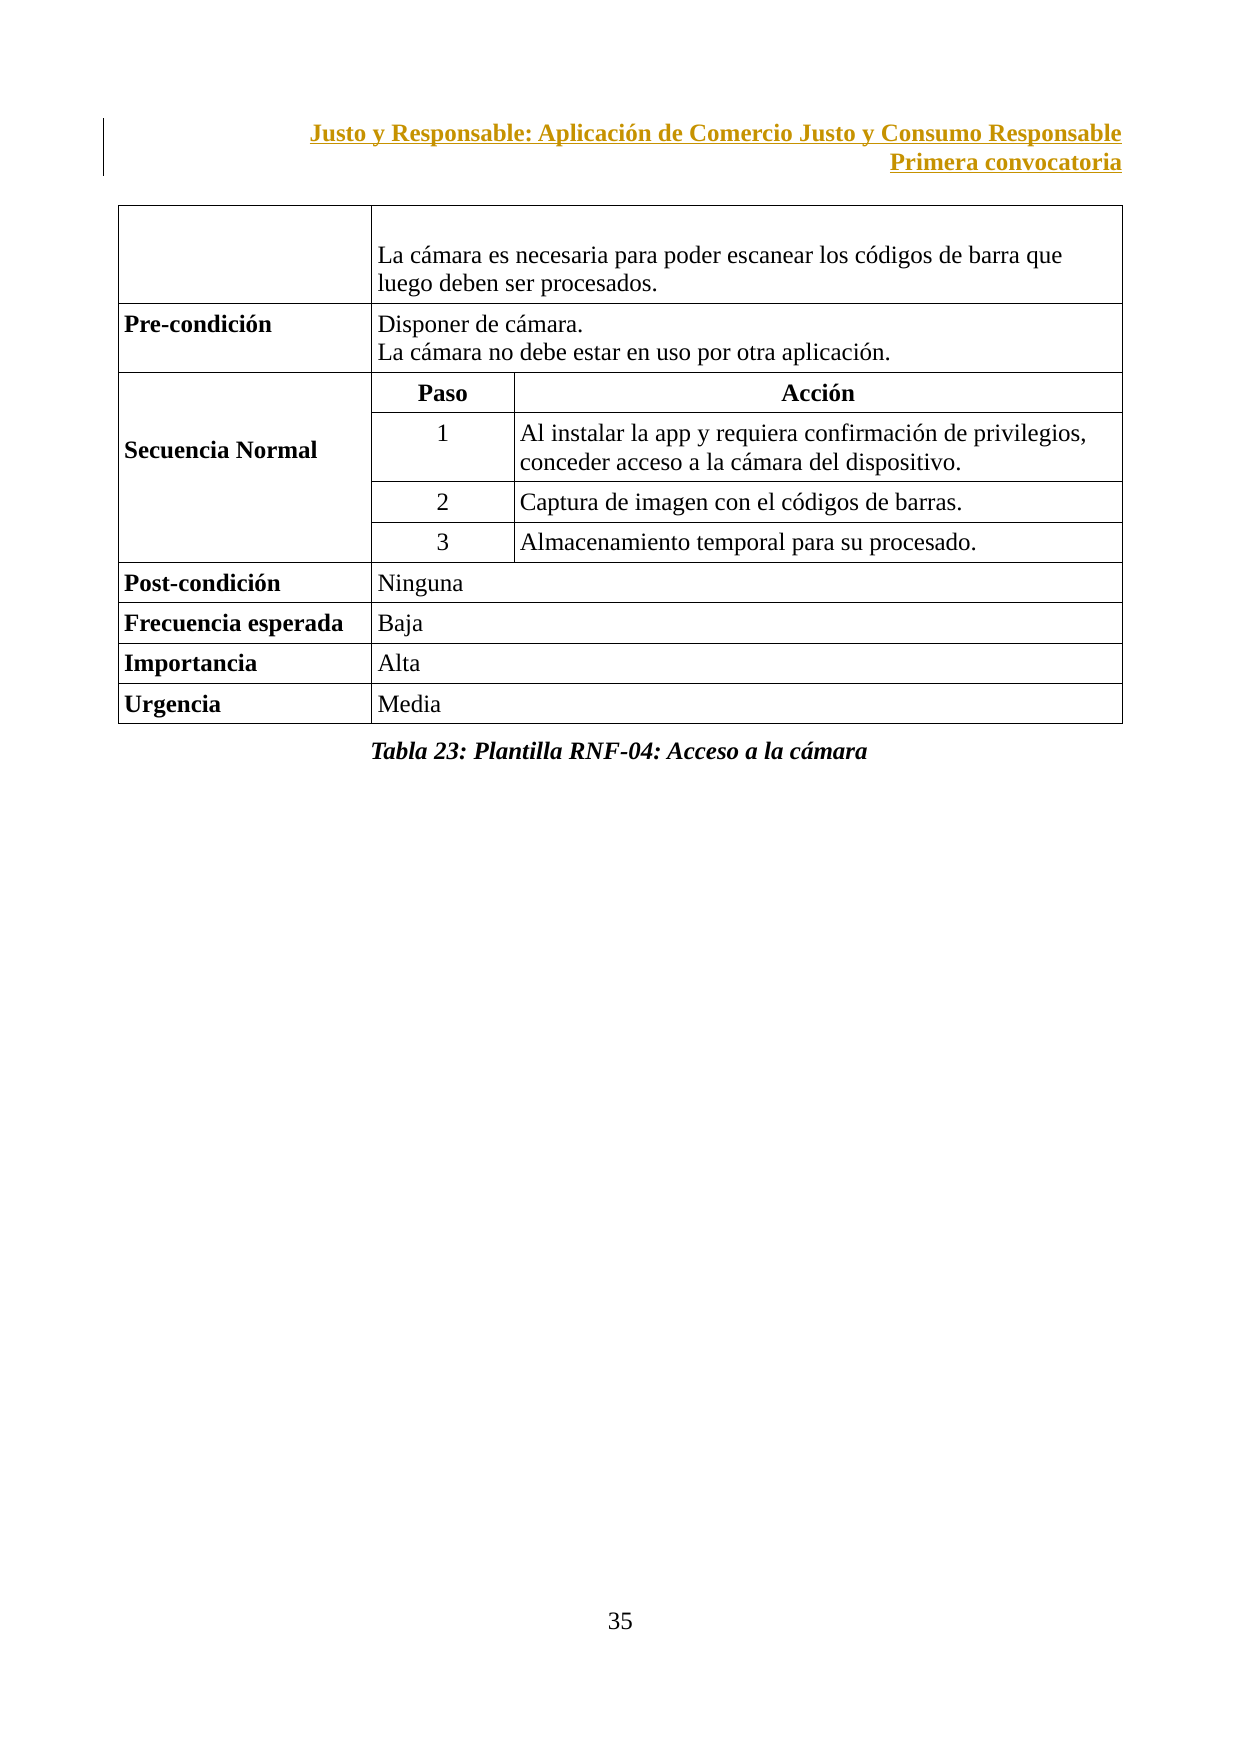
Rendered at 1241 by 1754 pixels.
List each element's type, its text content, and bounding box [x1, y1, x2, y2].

table_cell 1 [372, 413, 514, 481]
table_cell Disponer de cámara. La cámara no debe estar en uso por otra aplicación. [372, 304, 1122, 372]
table_cell Captura de imagen con el códigos de barras. [515, 482, 1122, 522]
table_cell Post-condición [119, 563, 371, 602]
table_cell Acción [515, 373, 1122, 412]
table_cell Frecuencia esperada [119, 603, 371, 643]
table_cell Media [372, 684, 1122, 723]
table_cell 3 [372, 523, 514, 562]
text Tabla 23: Plantilla RNF-04: Acceso a la cámara [118, 736, 1122, 764]
table_cell Almacenamiento temporal para su procesado. [515, 523, 1122, 562]
table_cell Paso [372, 373, 514, 412]
table_cell Al instalar la app y requiera confirmación de privilegios, conceder acceso a la cámara del dispositivo. [515, 413, 1122, 481]
table_cell Ninguna [372, 563, 1122, 602]
table_cell Alta [372, 644, 1122, 683]
table_cell Baja [372, 603, 1122, 643]
table_cell [119, 206, 371, 303]
table_cell Importancia [119, 644, 371, 683]
table_cell Urgencia [119, 684, 371, 723]
table_cell Secuencia Normal [119, 373, 371, 562]
table_cell La cámara es necesaria para poder escanear los códigos de barra que luego deben ser procesados. [372, 206, 1122, 303]
table_cell Pre-condición [119, 304, 371, 372]
table_cell 2 [372, 482, 514, 522]
